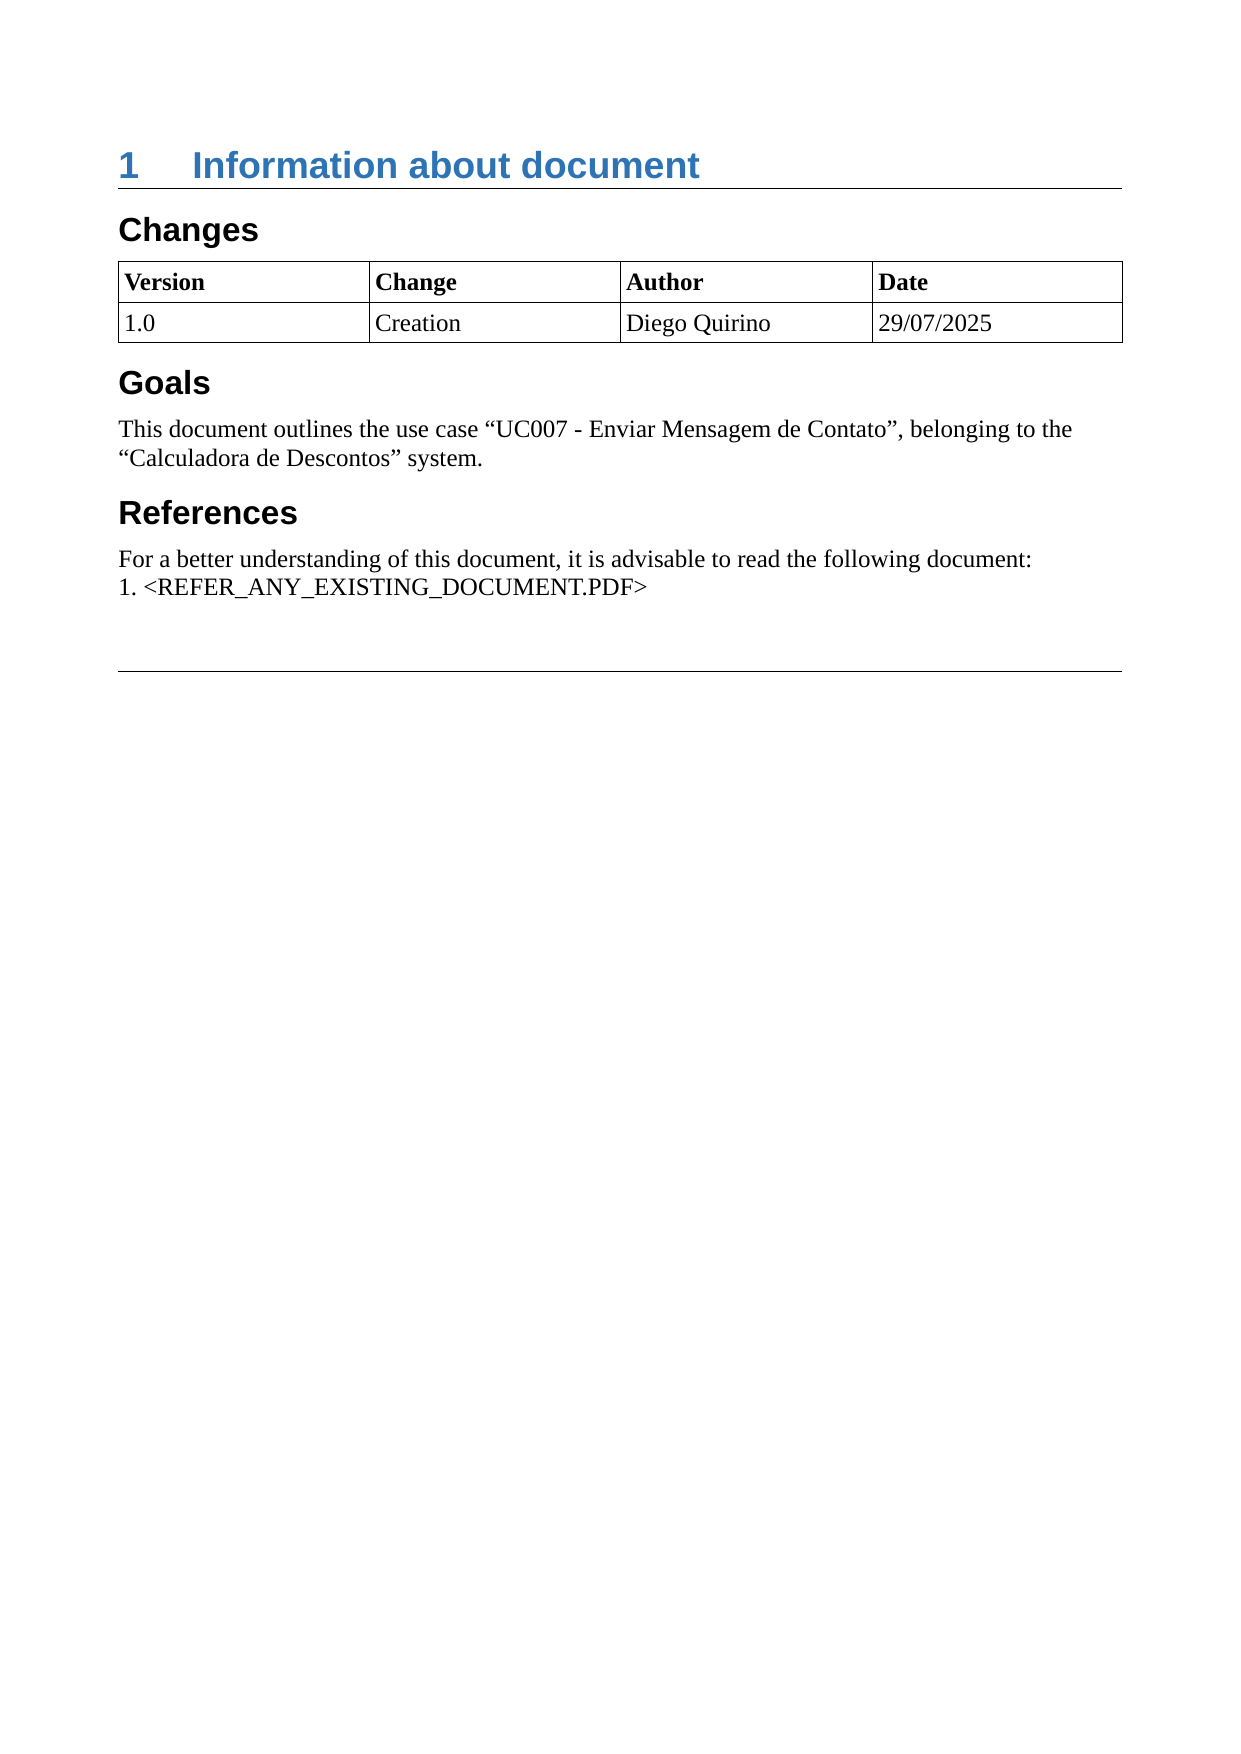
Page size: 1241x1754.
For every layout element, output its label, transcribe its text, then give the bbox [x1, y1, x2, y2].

text This document outlines the use case “UC007 - Enviar Mensagem de Contato”, belonging to the “Calculadora de Descontos” system. [118, 414, 1122, 472]
text 1. <REFER_ANY_EXISTING_DOCUMENT.PDF> [118, 572, 1122, 601]
table_header Author [621, 262, 872, 301]
table_cell Creation [370, 303, 620, 342]
subtitle References [118, 493, 1122, 531]
table_header Version [119, 262, 369, 301]
table_cell Diego Quirino [621, 303, 872, 342]
subtitle Goals [118, 363, 1122, 402]
table_cell 29/07/2025 [873, 303, 1122, 342]
table_header Change [370, 262, 620, 301]
subtitle Changes [118, 210, 1122, 248]
subtitle Information about document [118, 143, 1122, 188]
table_header Date [873, 262, 1122, 301]
table_cell 1.0 [119, 303, 369, 342]
text For a better understanding of this document, it is advisable to read the following document: [118, 544, 1122, 572]
